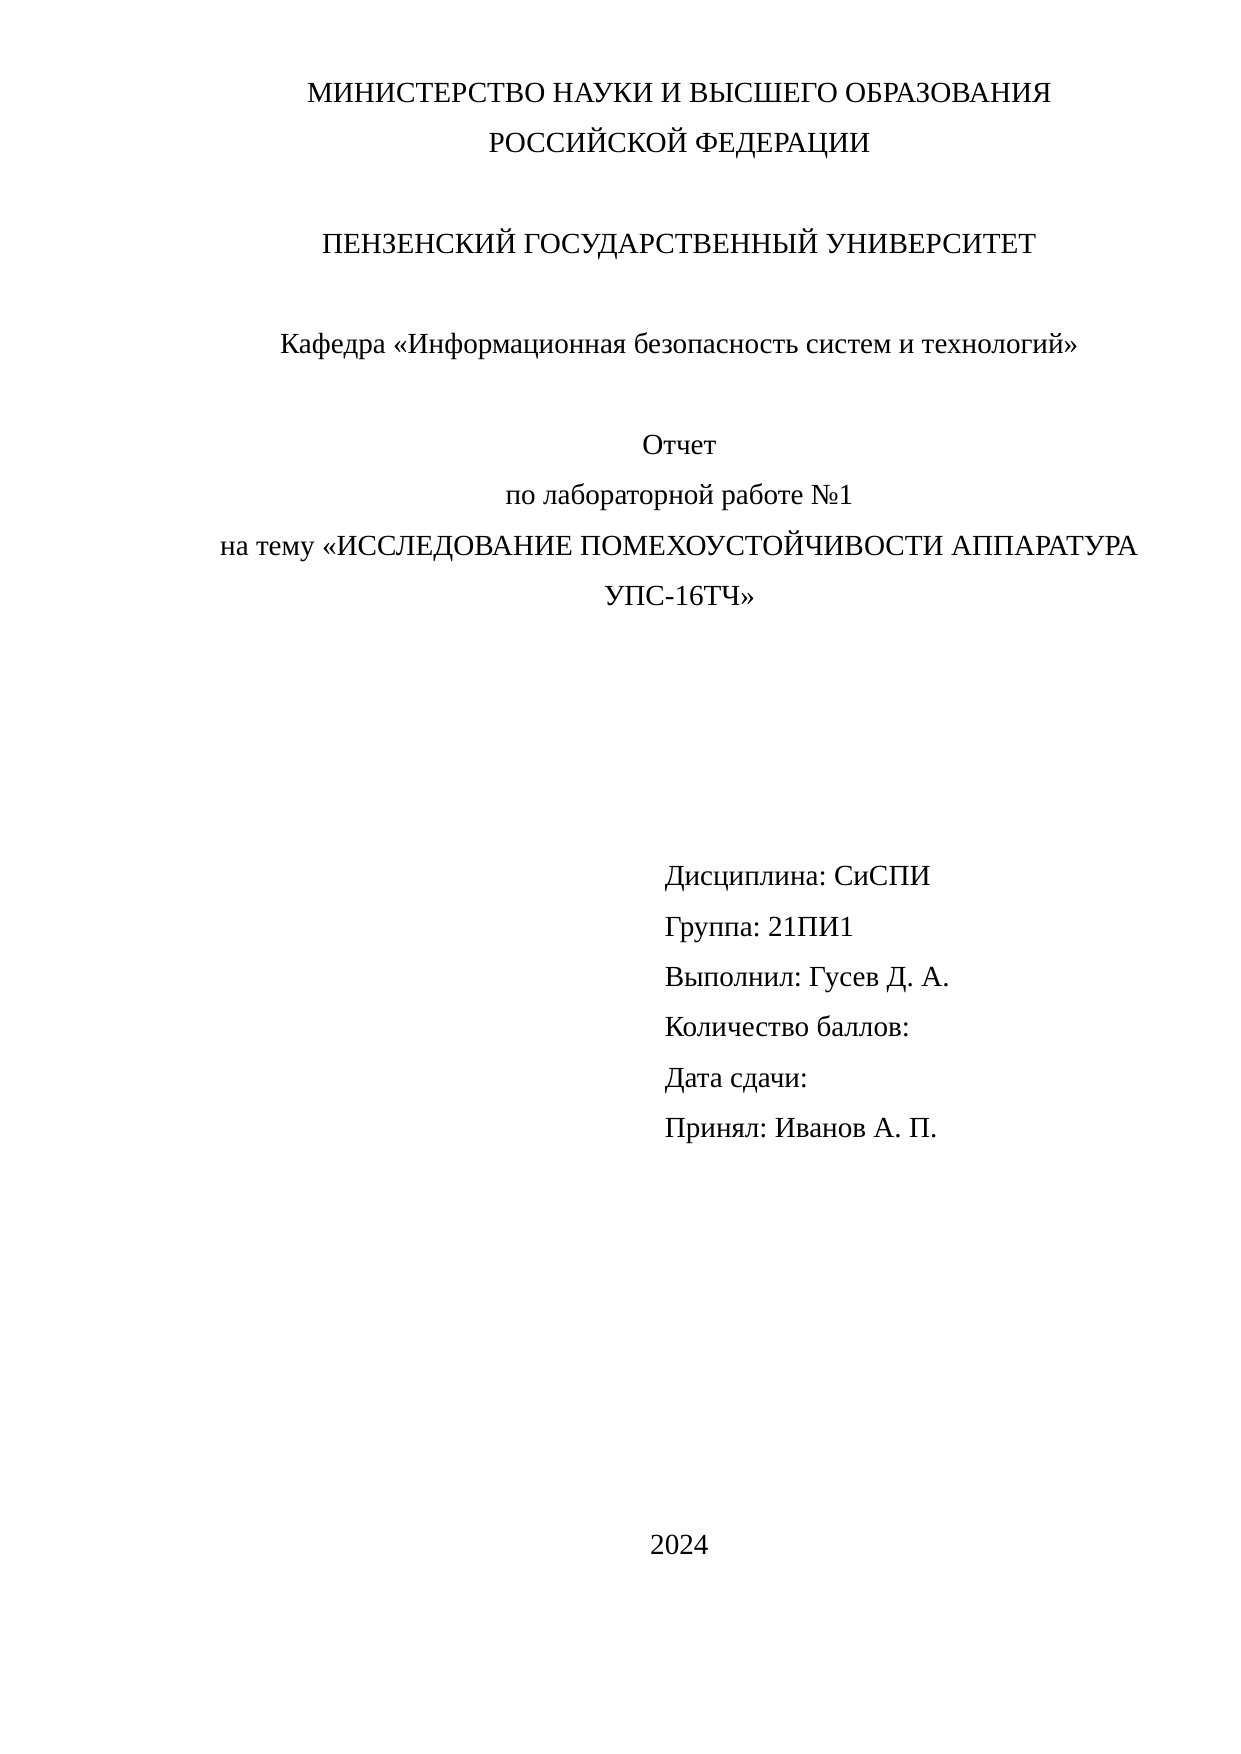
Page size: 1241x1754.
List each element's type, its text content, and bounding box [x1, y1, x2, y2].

text Выполнил: Гусев Д. А. [591, 959, 1181, 993]
text 2024 [177, 1527, 1181, 1560]
text Дата сдачи: [591, 1060, 1181, 1093]
text РОССИЙСКОЙ ФЕДЕРАЦИИ [177, 125, 1181, 159]
text на тему «ИССЛЕДОВАНИЕ ПОМЕХОУСТОЙЧИВОСТИ АППАРАТУРА [177, 528, 1181, 561]
text по лабораторной работе №1 [177, 477, 1181, 511]
text МИНИСТЕРСТВО НАУКИ И ВЫСШЕГО ОБРАЗОВАНИЯ [177, 75, 1181, 108]
text Количество баллов: [591, 1009, 1181, 1043]
text Дисциплина: СиСПИ [591, 858, 1181, 892]
text ПЕНЗЕНСКИЙ ГОСУДАРСТВЕННЫЙ УНИВЕРСИТЕТ [177, 226, 1181, 259]
text Отчет [177, 427, 1181, 461]
text Группа: 21ПИ1 [591, 909, 1181, 942]
text Кафедра «Информационная безопасность систем и технологий» [177, 327, 1181, 360]
text УПС-16ТЧ» [177, 578, 1181, 612]
text Принял: Иванов А. П. [591, 1110, 1181, 1143]
